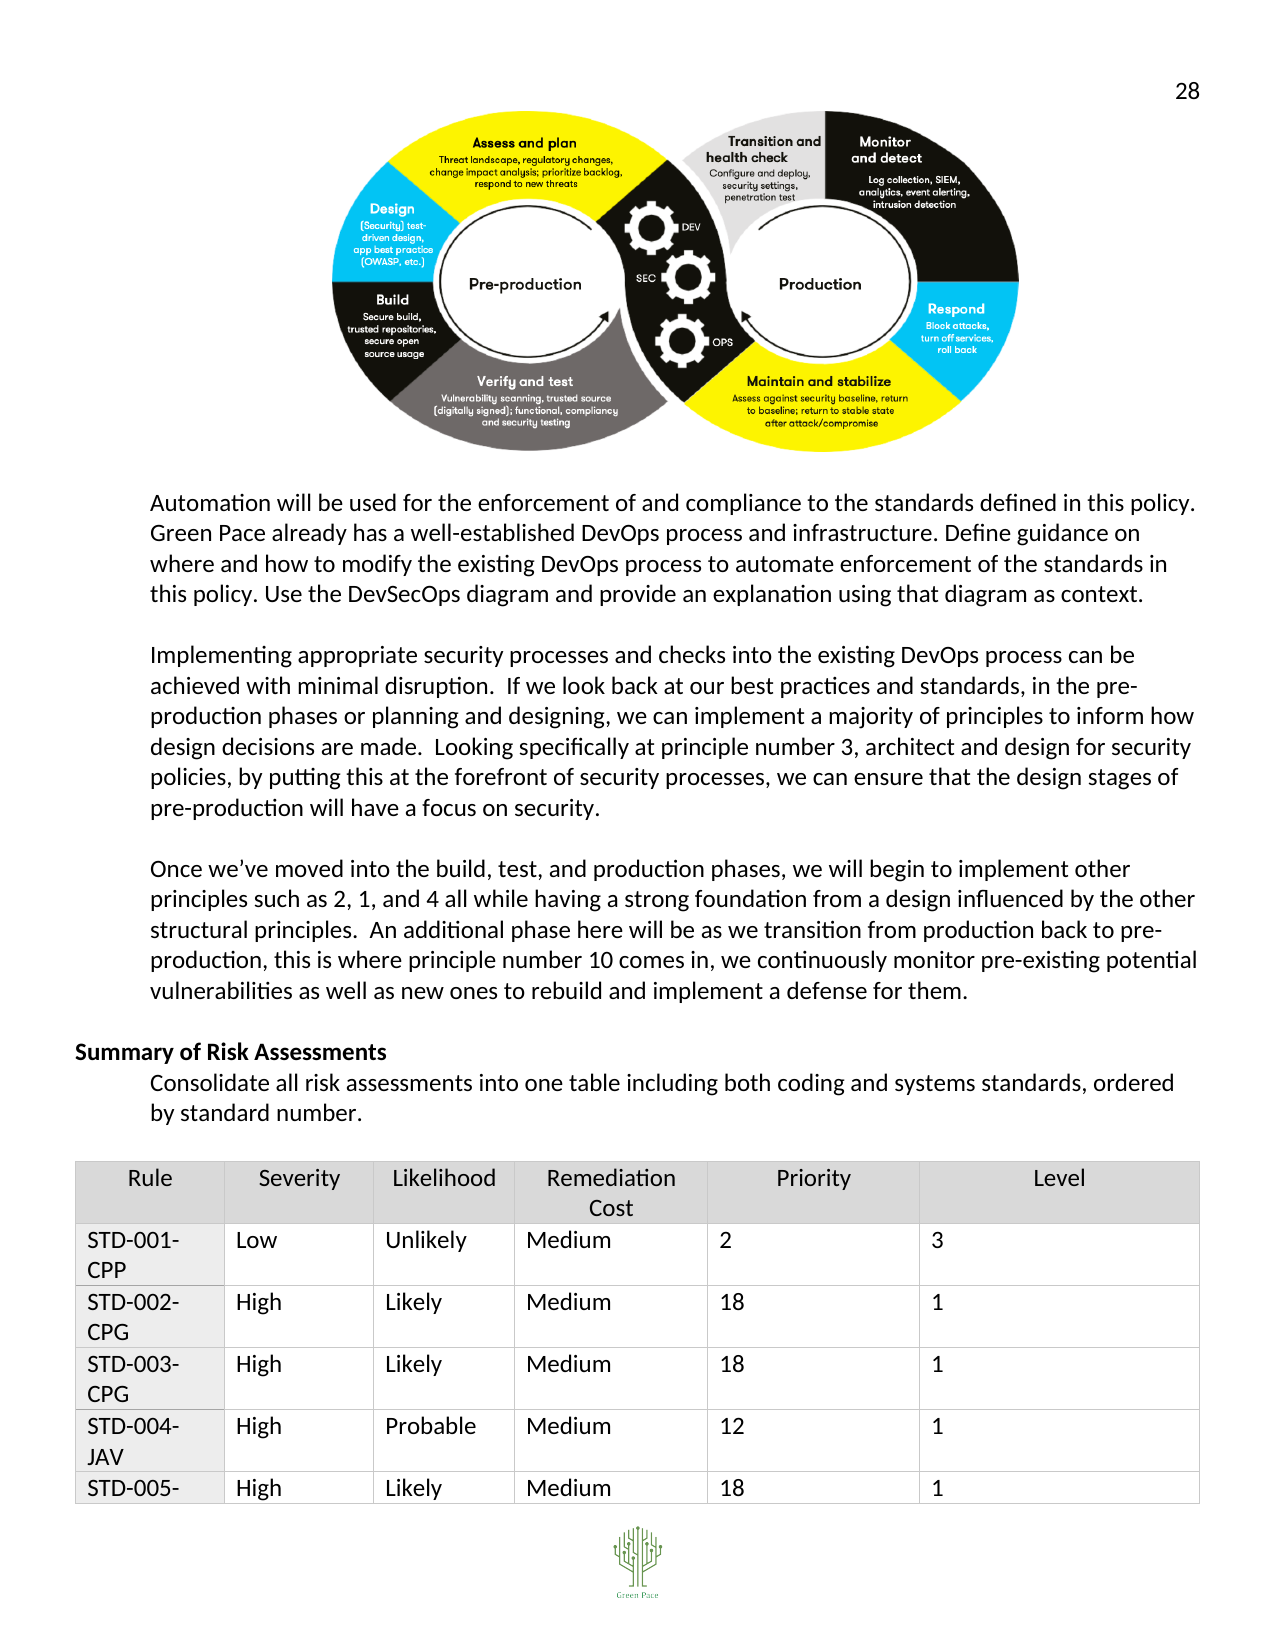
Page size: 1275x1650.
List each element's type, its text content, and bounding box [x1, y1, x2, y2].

text Automation will be used for the enforcement of and compliance to the standards defined in this policy. Green Pace already has a well-established DevOps process and infrastructure. Define guidance on where and how to modify the existing DevOps process to automate enforcement of the standards in this policy. Use the DevSecOps diagram and provide an explanation using that diagram as context. [150, 487, 1200, 609]
text Implementing appropriate security processes and checks into the existing DevOps process can be achieved with minimal disruption. If we look back at our best practices and standards, in the pre-production phases or planning and designing, we can implement a majority of principles to inform how design decisions are made. Looking specifically at principle number 3, architect and design for security policies, by putting this at the forefront of security processes, we can ensure that the design stages of pre-production will have a focus on security. Once we’ve moved into the build, test, and production phases, we will begin to implement other principles such as 2, 1, and 4 all while having a strong foundation from a design influenced by the other structural principles. An additional phase here will be as we transition from production back to pre-production, this is where principle number 10 comes in, we continuously monitor pre-existing potential vulnerabilities as well as new ones to rebuild and implement a defense for them. [150, 639, 1200, 1006]
table_cell 18 [708, 1348, 919, 1409]
table_cell Likely [374, 1348, 514, 1409]
picture [605, 1521, 670, 1606]
table_cell Medium [515, 1410, 707, 1471]
table_cell 1 [920, 1348, 1199, 1409]
subtitle Summary of Risk Assessments [75, 1036, 1200, 1067]
table_cell Medium [515, 1224, 707, 1285]
table_cell STD-004-JAV [76, 1410, 224, 1471]
table_cell STD-003-CPG [76, 1348, 224, 1409]
table_cell 12 [708, 1410, 919, 1471]
table_cell STD-001-CPP [76, 1224, 224, 1285]
table_header Rule [76, 1162, 224, 1223]
table_cell 1 [920, 1410, 1199, 1471]
table_cell High [225, 1286, 373, 1347]
table_cell 18 [708, 1286, 919, 1347]
table_cell 18 [708, 1472, 919, 1503]
table_cell 3 [920, 1224, 1199, 1285]
picture [327, 105, 1023, 457]
table_header Likelihood [374, 1162, 514, 1223]
table_cell Low [225, 1224, 373, 1285]
table_cell 1 [920, 1472, 1199, 1503]
table_cell Likely [374, 1472, 514, 1503]
table_cell Likely [374, 1286, 514, 1347]
table_cell STD-005- [76, 1472, 224, 1503]
table_cell Medium [515, 1286, 707, 1347]
table_header Remediation Cost [515, 1162, 707, 1223]
table_cell Unlikely [374, 1224, 514, 1285]
table_cell High [225, 1348, 373, 1409]
table_cell Medium [515, 1348, 707, 1409]
table_cell 2 [708, 1224, 919, 1285]
table_cell Medium [515, 1472, 707, 1503]
table_header Severity [225, 1162, 373, 1223]
table_cell Probable [374, 1410, 514, 1471]
table_cell High [225, 1410, 373, 1471]
table_cell STD-002-CPG [76, 1286, 224, 1347]
table_header Level [920, 1162, 1199, 1223]
table_cell 1 [920, 1286, 1199, 1347]
table_cell High [225, 1472, 373, 1503]
table_header Priority [708, 1162, 919, 1223]
text Consolidate all risk assessments into one table including both coding and systems standards, ordered by standard number. [150, 1067, 1200, 1128]
